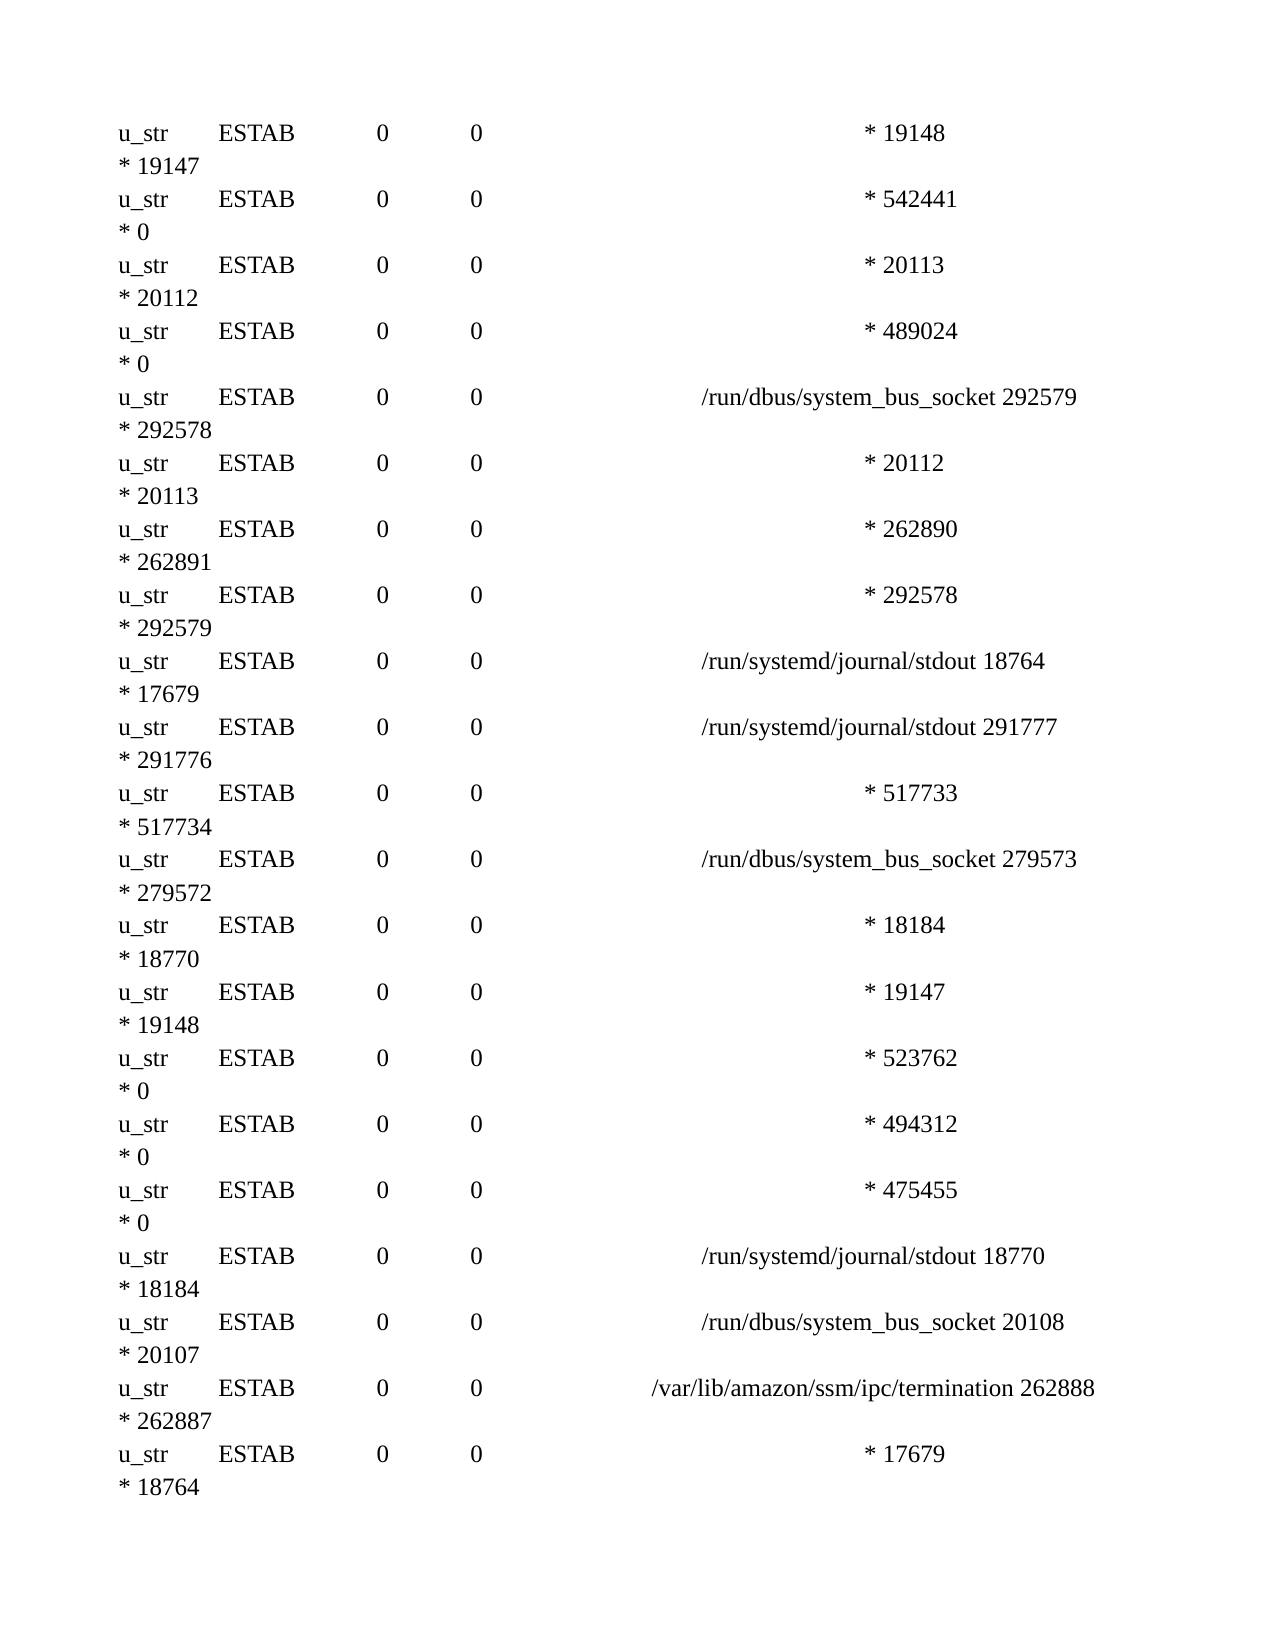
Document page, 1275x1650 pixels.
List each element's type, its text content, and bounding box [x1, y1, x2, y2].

text u_str ESTAB 0 0 /run/dbus/system_bus_socket 20108 * 20107 [118, 1307, 1157, 1369]
text u_str ESTAB 0 0 * 475455 * 0 [118, 1175, 1157, 1237]
text u_str ESTAB 0 0 /run/systemd/journal/stdout 291777 * 291776 [118, 712, 1157, 774]
text u_str ESTAB 0 0 * 18184 * 18770 [118, 911, 1157, 972]
text u_str ESTAB 0 0 /run/dbus/system_bus_socket 292579 * 292578 [118, 382, 1157, 444]
text u_str ESTAB 0 0 * 19148 * 19147 [118, 118, 1157, 180]
text u_str ESTAB 0 0 * 19147 * 19148 [118, 977, 1157, 1038]
text u_str ESTAB 0 0 * 262890 * 262891 [118, 514, 1157, 576]
text u_str ESTAB 0 0 /run/systemd/journal/stdout 18770 * 18184 [118, 1241, 1157, 1303]
text u_str ESTAB 0 0 * 542441 * 0 [118, 184, 1157, 246]
text u_str ESTAB 0 0 * 292578 * 292579 [118, 580, 1157, 642]
text u_str ESTAB 0 0 /var/lib/amazon/ssm/ipc/termination 262888 * 262887 [118, 1373, 1157, 1435]
text u_str ESTAB 0 0 * 20112 * 20113 [118, 448, 1157, 510]
text u_str ESTAB 0 0 * 489024 * 0 [118, 316, 1157, 378]
text u_str ESTAB 0 0 * 20113 * 20112 [118, 250, 1157, 312]
text u_str ESTAB 0 0 * 17679 * 18764 [118, 1439, 1157, 1501]
text u_str ESTAB 0 0 /run/systemd/journal/stdout 18764 * 17679 [118, 646, 1157, 708]
text u_str ESTAB 0 0 /run/dbus/system_bus_socket 279573 * 279572 [118, 844, 1157, 906]
text u_str ESTAB 0 0 * 523762 * 0 [118, 1043, 1157, 1104]
text u_str ESTAB 0 0 * 494312 * 0 [118, 1109, 1157, 1171]
text u_str ESTAB 0 0 * 517733 * 517734 [118, 778, 1157, 840]
